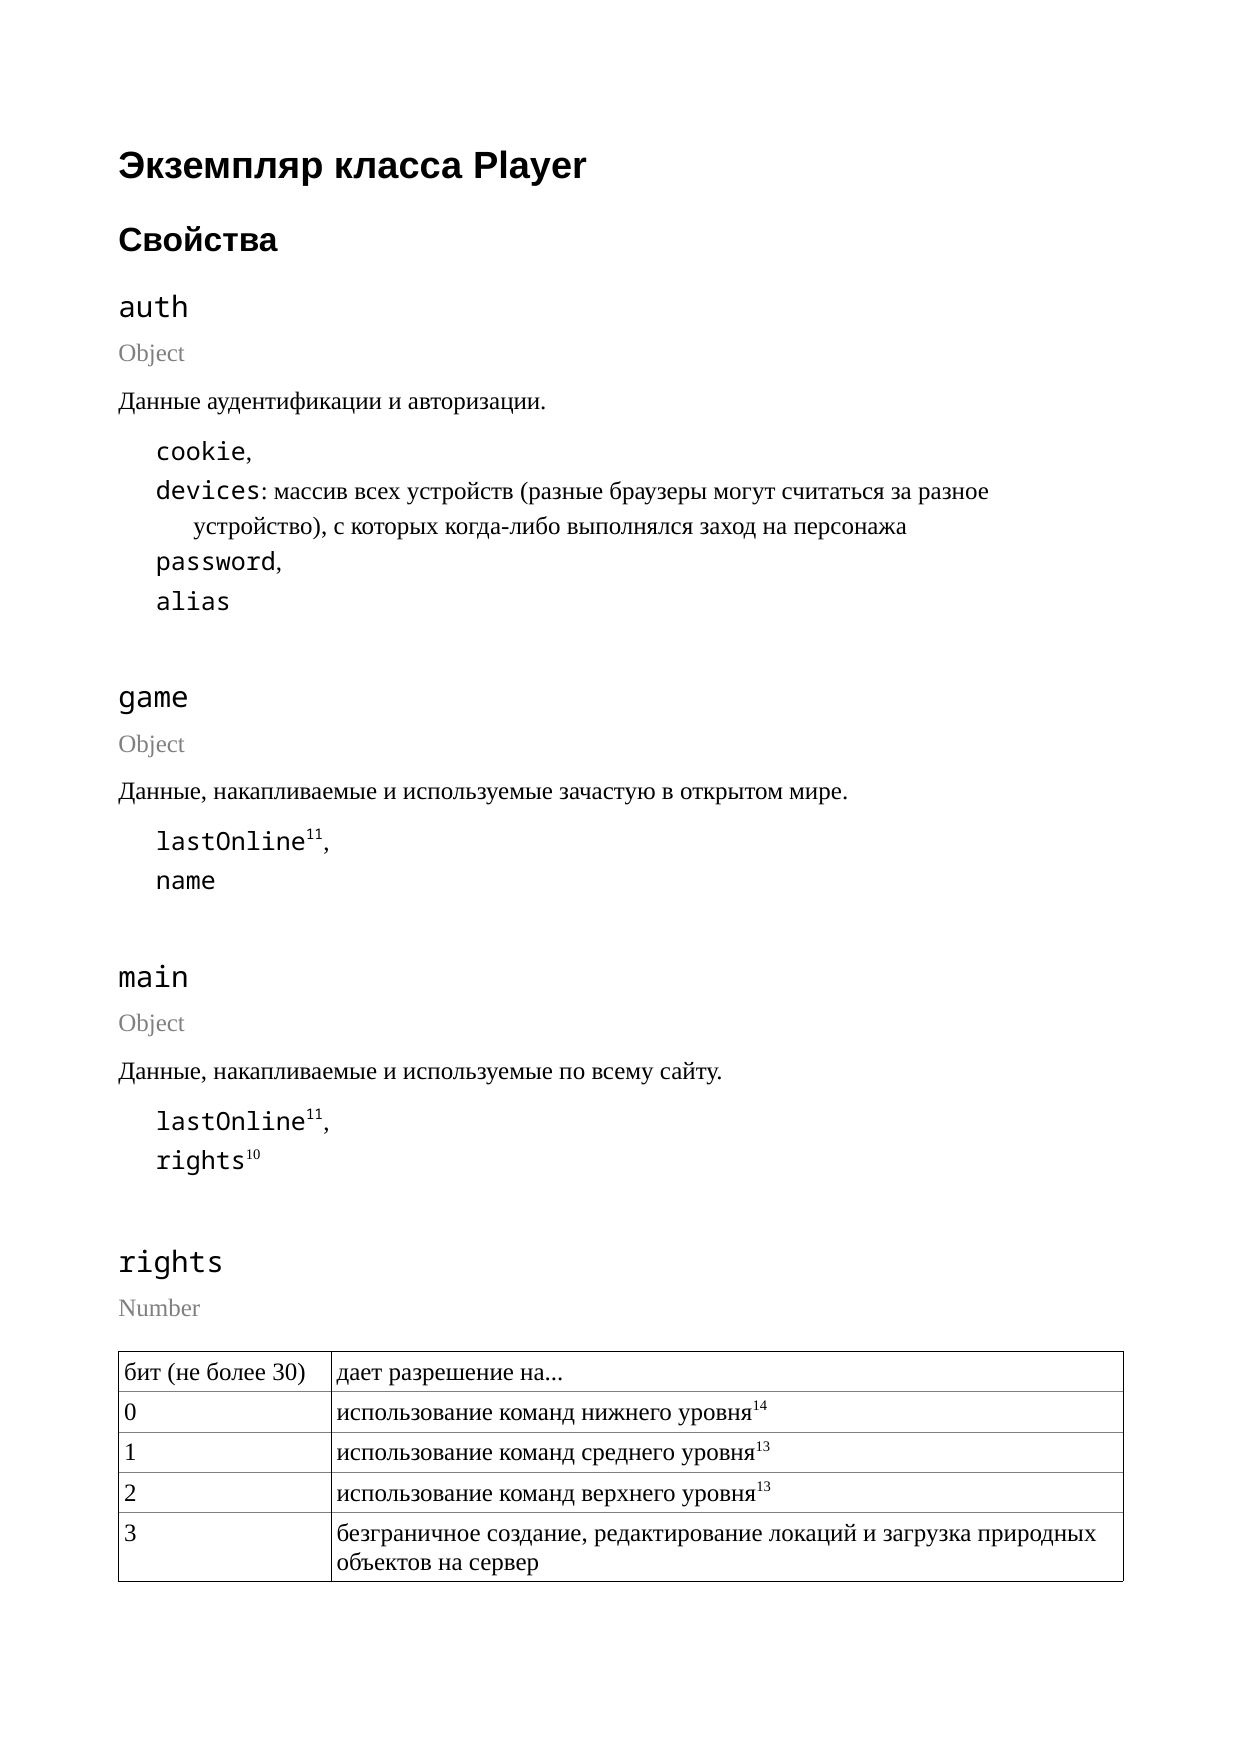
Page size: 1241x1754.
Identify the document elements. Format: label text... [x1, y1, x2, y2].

table_cell использование команд нижнего уровня14 [332, 1392, 1123, 1432]
table_cell 2 [119, 1473, 331, 1512]
table_cell 3 [119, 1513, 331, 1581]
list alias [156, 583, 1122, 617]
subtitle rights [118, 1241, 1122, 1281]
table_cell использование команд среднего уровня13 [332, 1433, 1123, 1472]
text Number [118, 1293, 1122, 1322]
list rights10 [156, 1143, 1122, 1177]
list lastOnline11, [156, 824, 1122, 858]
table_cell 0 [119, 1392, 331, 1432]
list name [156, 863, 1122, 897]
list devices: массив всех устройств (разные браузеры могут считаться за разное устройство), с которых когда-либо выполнялся заход на персонажа [156, 473, 1122, 540]
text Данные аудентификации и авторизации. [118, 386, 1122, 415]
text Object [118, 338, 1122, 367]
table_cell 1 [119, 1433, 331, 1472]
text Данные, накапливаемые и используемые зачастую в открытом мире. [118, 776, 1122, 805]
table_cell безграничное создание, редактирование локаций и загрузка природных объектов на сервер [332, 1513, 1123, 1581]
table_header дает разрешение на... [332, 1352, 1123, 1391]
subtitle Экземпляр класса Player [118, 143, 1122, 187]
subtitle main [118, 956, 1122, 996]
subtitle auth [118, 286, 1122, 326]
table_header бит (не более 30) [119, 1352, 331, 1391]
text Object [118, 729, 1122, 757]
subtitle Свойства [118, 220, 1122, 259]
text Object [118, 1008, 1122, 1037]
list cookie, [156, 433, 1122, 468]
text Данные, накапливаемые и используемые по всему сайту. [118, 1056, 1122, 1085]
list password, [156, 544, 1122, 578]
list lastOnline11, [156, 1104, 1122, 1138]
table_cell использование команд верхнего уровня13 [332, 1473, 1123, 1512]
subtitle game [118, 676, 1122, 716]
